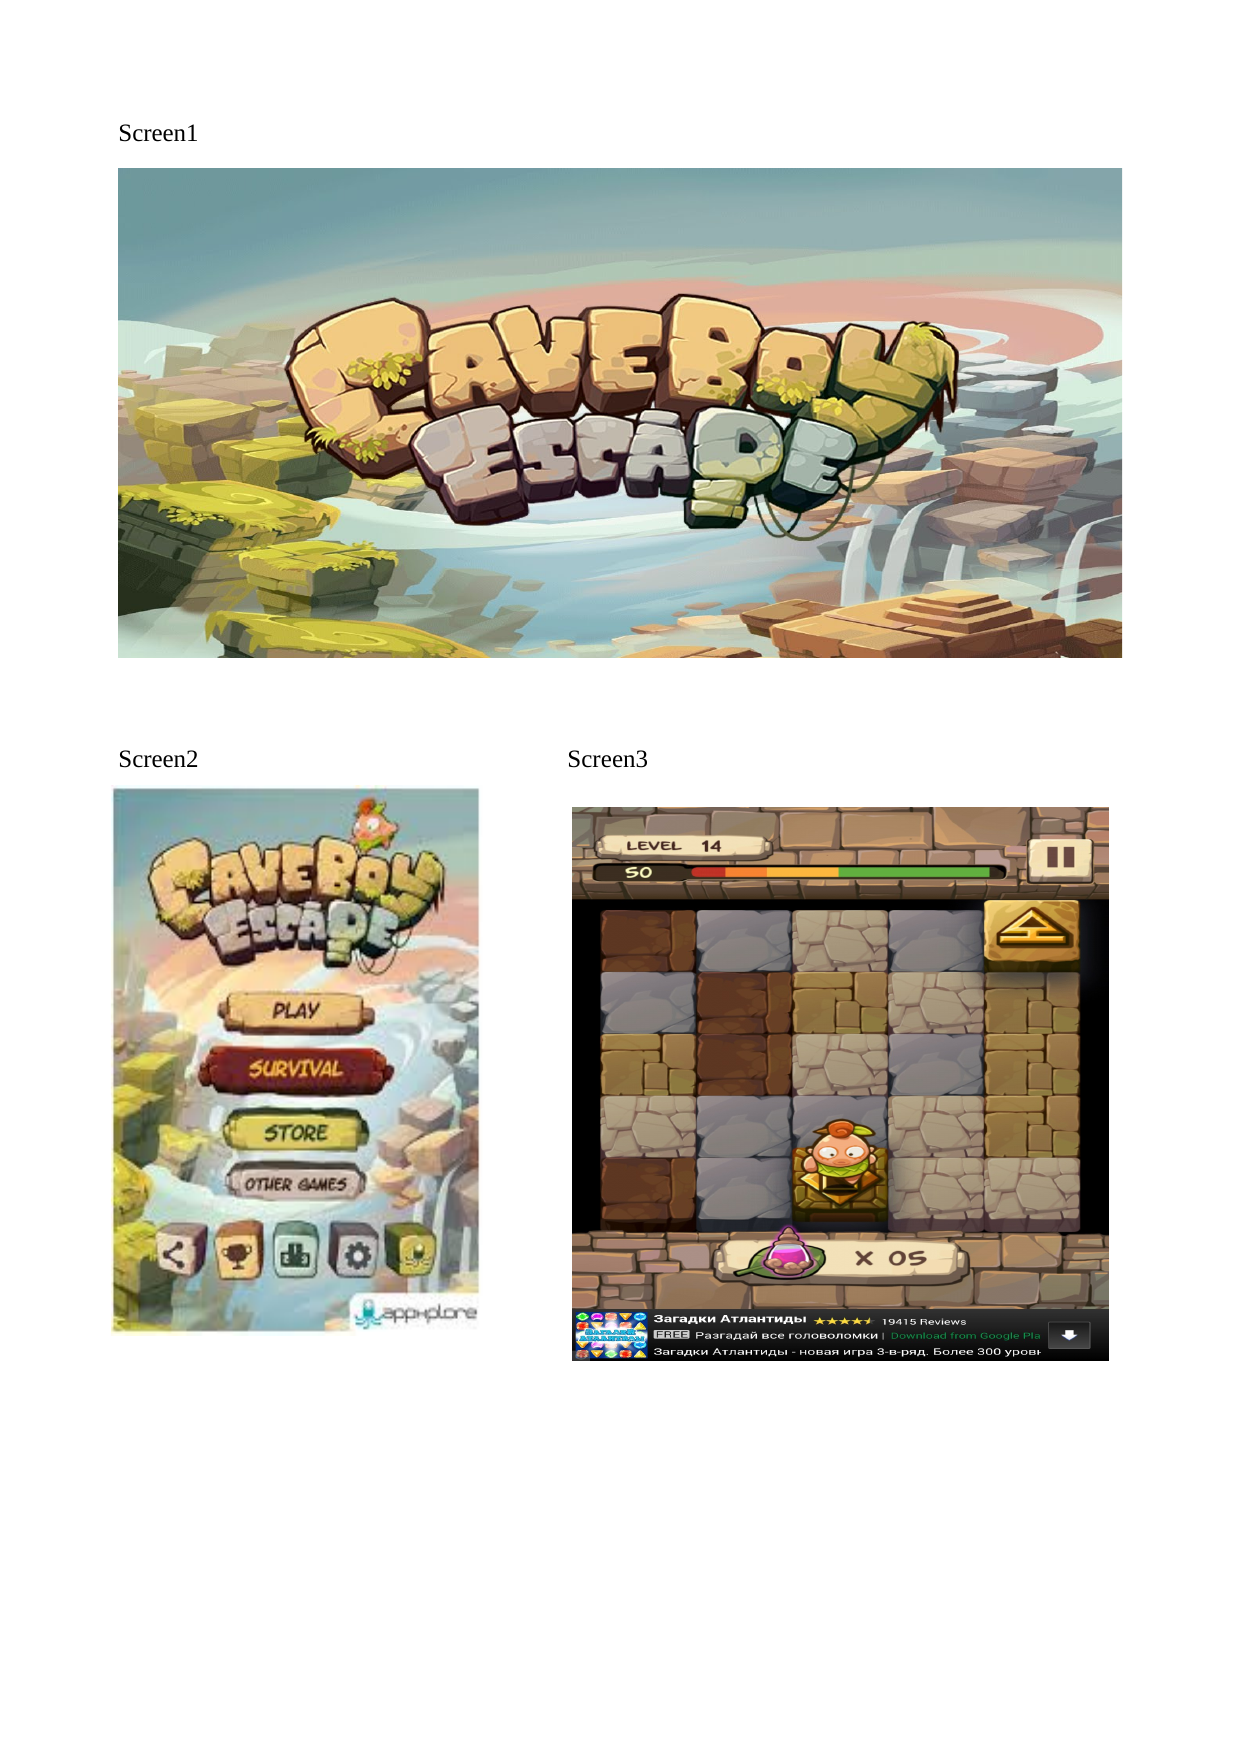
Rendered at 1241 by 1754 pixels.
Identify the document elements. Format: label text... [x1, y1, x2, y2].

text Screen1 [118, 118, 1122, 147]
picture [118, 168, 1123, 658]
text Screen2 Screen3 [118, 744, 1122, 773]
picture [110, 785, 483, 1336]
picture [572, 807, 1109, 1361]
